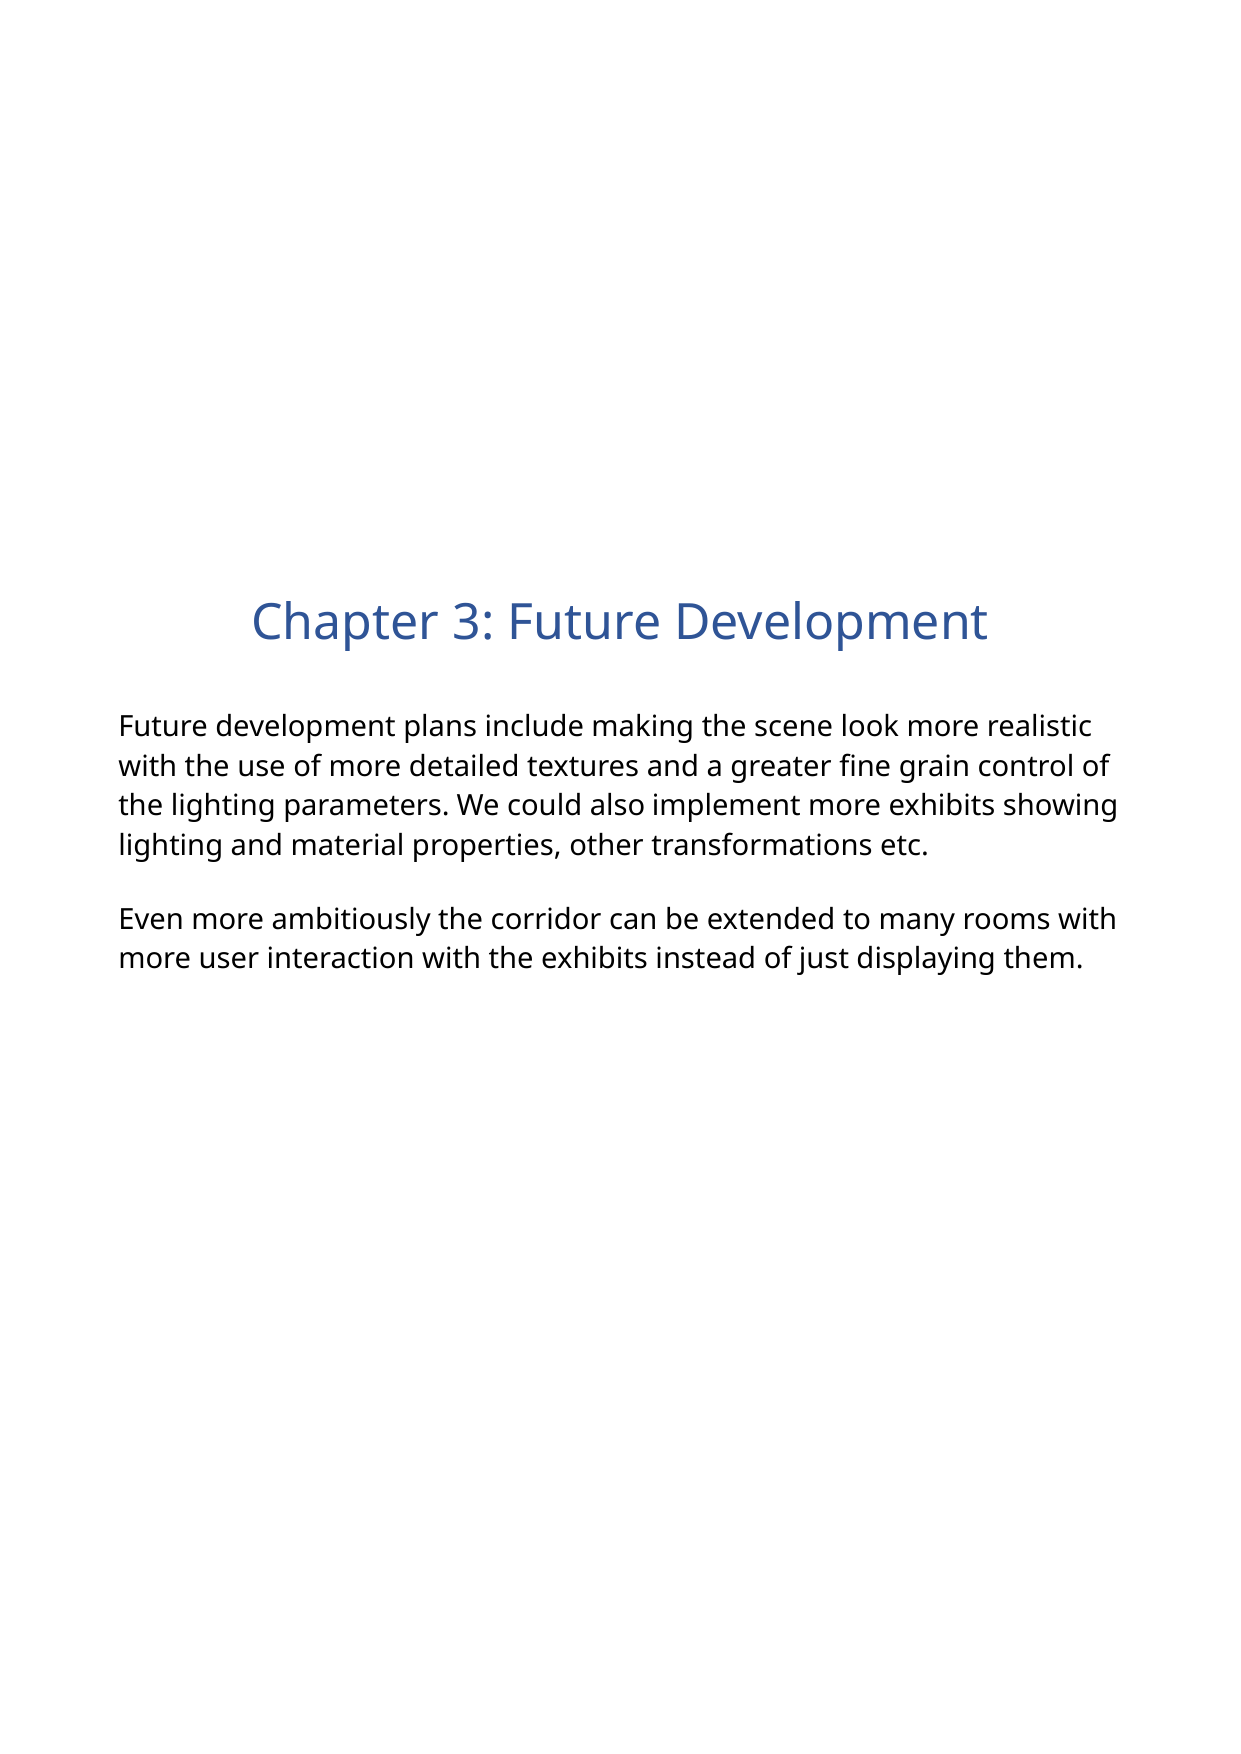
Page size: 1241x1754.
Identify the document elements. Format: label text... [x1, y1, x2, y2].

text Even more ambitiously the corridor can be extended to many rooms with more user interaction with the exhibits instead of just displaying them. [118, 898, 1122, 977]
subtitle Chapter 3: Future Development [118, 586, 1122, 654]
text Future development plans include making the scene look more realistic with the use of more detailed textures and a greater fine grain control of the lighting parameters. We could also implement more exhibits showing lighting and material properties, other transformations etc. [118, 705, 1122, 864]
